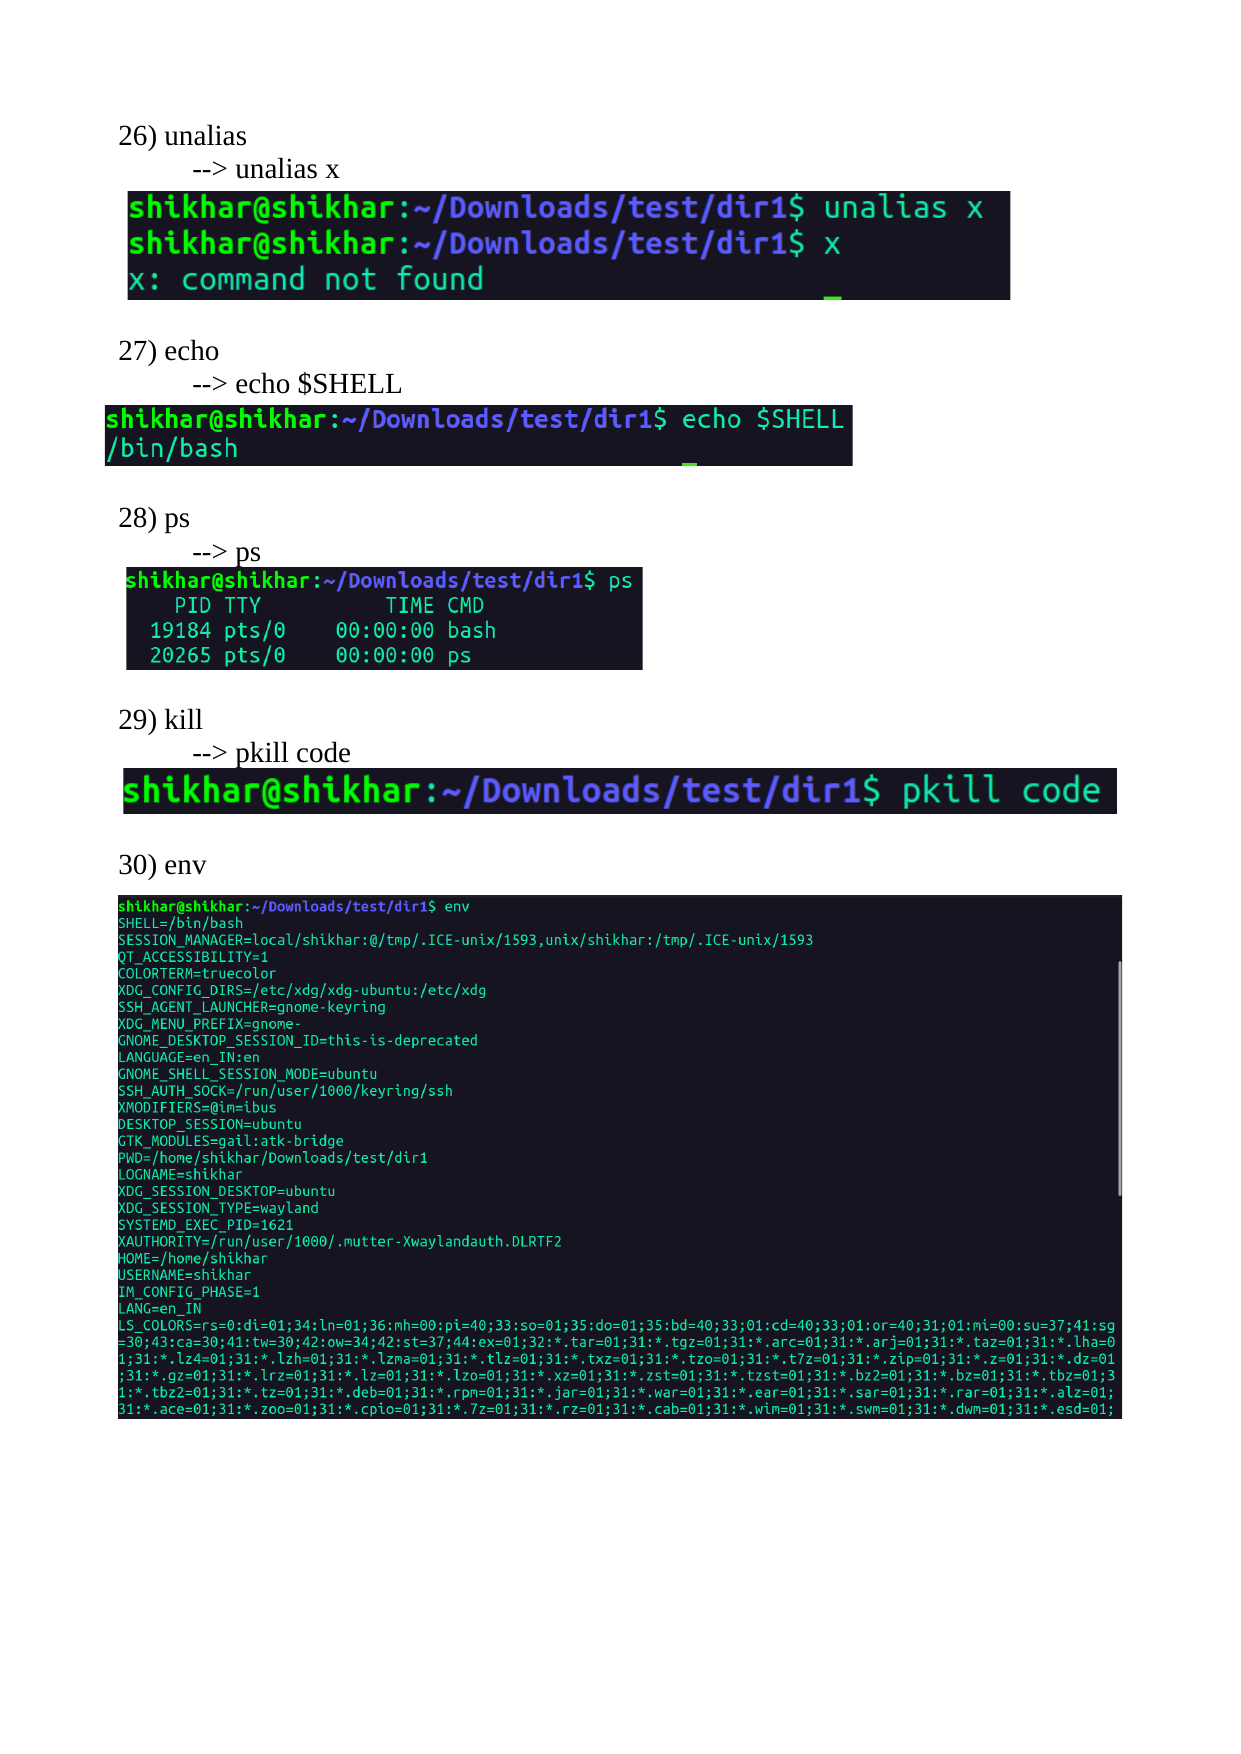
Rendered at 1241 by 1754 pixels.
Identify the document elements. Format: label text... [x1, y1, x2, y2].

text --> pkill code [118, 735, 1122, 769]
text 28) ps [118, 501, 1122, 534]
text --> echo $SHELL [118, 366, 1122, 400]
picture [126, 567, 643, 670]
picture [123, 768, 1117, 814]
picture [118, 895, 1123, 1419]
text 26) unalias [118, 118, 1122, 152]
text 30) env [118, 847, 1122, 881]
text 27) echo [118, 333, 1122, 366]
picture [104, 405, 853, 466]
text --> ps [118, 534, 1122, 568]
picture [127, 191, 1011, 300]
text --> unalias x [118, 152, 1122, 185]
text 29) kill [118, 702, 1122, 735]
